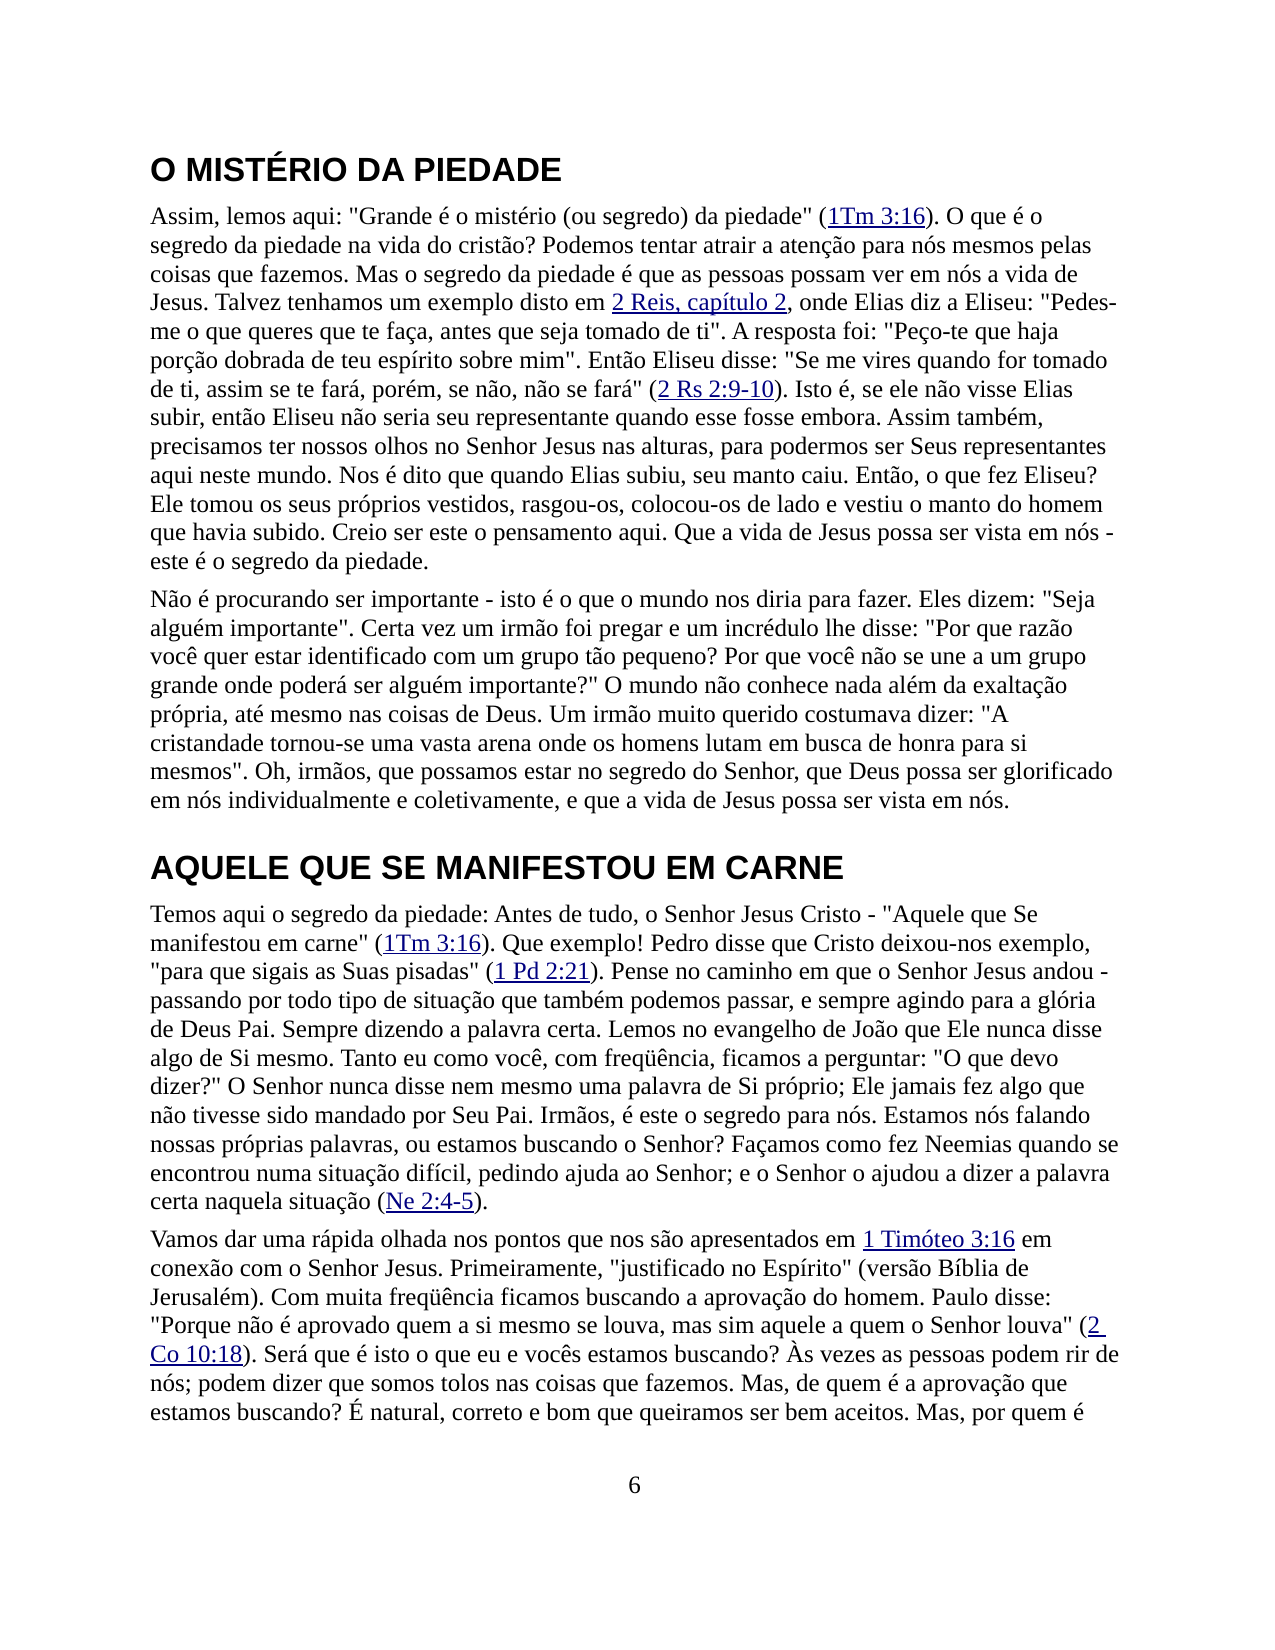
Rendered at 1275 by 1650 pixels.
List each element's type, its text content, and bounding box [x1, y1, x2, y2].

text Não é procurando ser importante - isto é o que o mundo nos diria para fazer. Eles dizem: "Seja alguém importante". Certa vez um irmão foi pregar e um incrédulo lhe disse: "Por que razão você quer estar identificado com um grupo tão pequeno? Por que você não se une a um grupo grande onde poderá ser alguém importante?" O mundo não conhece nada além da exaltação própria, até mesmo nas coisas de Deus. Um irmão muito querido costumava dizer: "A cristandade tornou-se uma vasta arena onde os homens lutam em busca de honra para si mesmos". Oh, irmãos, que possamos estar no segredo do Senhor, que Deus possa ser glorificado em nós individualmente e coletivamente, e que a vida de Jesus possa ser vista em nós. [150, 584, 1125, 814]
text Temos aqui o segredo da piedade: Antes de tudo, o Senhor Jesus Cristo - "Aquele que Se manifestou em carne" (1Tm 3:16). Que exemplo! Pedro disse que Cristo deixou-nos exemplo, "para que sigais as Suas pisadas" (1 Pd 2:21). Pense no caminho em que o Senhor Jesus andou - passando por todo tipo de situação que também podemos passar, e sempre agindo para a glória de Deus Pai. Sempre dizendo a palavra certa. Lemos no evangelho de João que Ele nunca disse algo de Si mesmo. Tanto eu como você, com freqüência, ficamos a perguntar: "O que devo dizer?" O Senhor nunca disse nem mesmo uma palavra de Si próprio; Ele jamais fez algo que não tivesse sido mandado por Seu Pai. Irmãos, é este o segredo para nós. Estamos nós falando nossas próprias palavras, ou estamos buscando o Senhor? Façamos como fez Neemias quando se encontrou numa situação difícil, pedindo ajuda ao Senhor; e o Senhor o ajudou a dizer a palavra certa naquela situação (Ne 2:4-5). [150, 899, 1125, 1215]
subtitle AQUELE QUE SE MANIFESTOU EM CARNE [150, 848, 1125, 886]
subtitle O MISTÉRIO DA PIEDADE [150, 150, 1125, 189]
text Assim, lemos aqui: "Grande é o mistério (ou segredo) da piedade" (1Tm 3:16). O que é o segredo da piedade na vida do cristão? Podemos tentar atrair a atenção para nós mesmos pelas coisas que fazemos. Mas o segredo da piedade é que as pessoas possam ver em nós a vida de Jesus. Talvez tenhamos um exemplo disto em 2 Reis, capítulo 2, onde Elias diz a Eliseu: "Pedes-me o que queres que te faça, antes que seja tomado de ti". A resposta foi: "Peço-te que haja porção dobrada de teu espírito sobre mim". Então Eliseu disse: "Se me vires quando for tomado de ti, assim se te fará, porém, se não, não se fará" (2 Rs 2:9-10). Isto é, se ele não visse Elias subir, então Eliseu não seria seu representante quando esse fosse embora. Assim também, precisamos ter nossos olhos no Senhor Jesus nas alturas, para podermos ser Seus representantes aqui neste mundo. Nos é dito que quando Elias subiu, seu manto caiu. Então, o que fez Eliseu? Ele tomou os seus próprios vestidos, rasgou-os, colocou-os de lado e vestiu o manto do homem que havia subido. Creio ser este o pensamento aqui. Que a vida de Jesus possa ser vista em nós - este é o segredo da piedade. [150, 201, 1125, 575]
text Vamos dar uma rápida olhada nos pontos que nos são apresentados em 1 Timóteo 3:16 em conexão com o Senhor Jesus. Primeiramente, "justificado no Espírito" (versão Bíblia de Jerusalém). Com muita freqüência ficamos buscando a aprovação do homem. Paulo disse: "Porque não é aprovado quem a si mesmo se louva, mas sim aquele a quem o Senhor louva" (2 Co 10:18). Será que é isto o que eu e vocês estamos buscando? Às vezes as pessoas podem rir de nós; podem dizer que somos tolos nas coisas que fazemos. Mas, de quem é a aprovação que estamos buscando? É natural, correto e bom que queiramos ser bem aceitos. Mas, por quem é [150, 1224, 1125, 1425]
